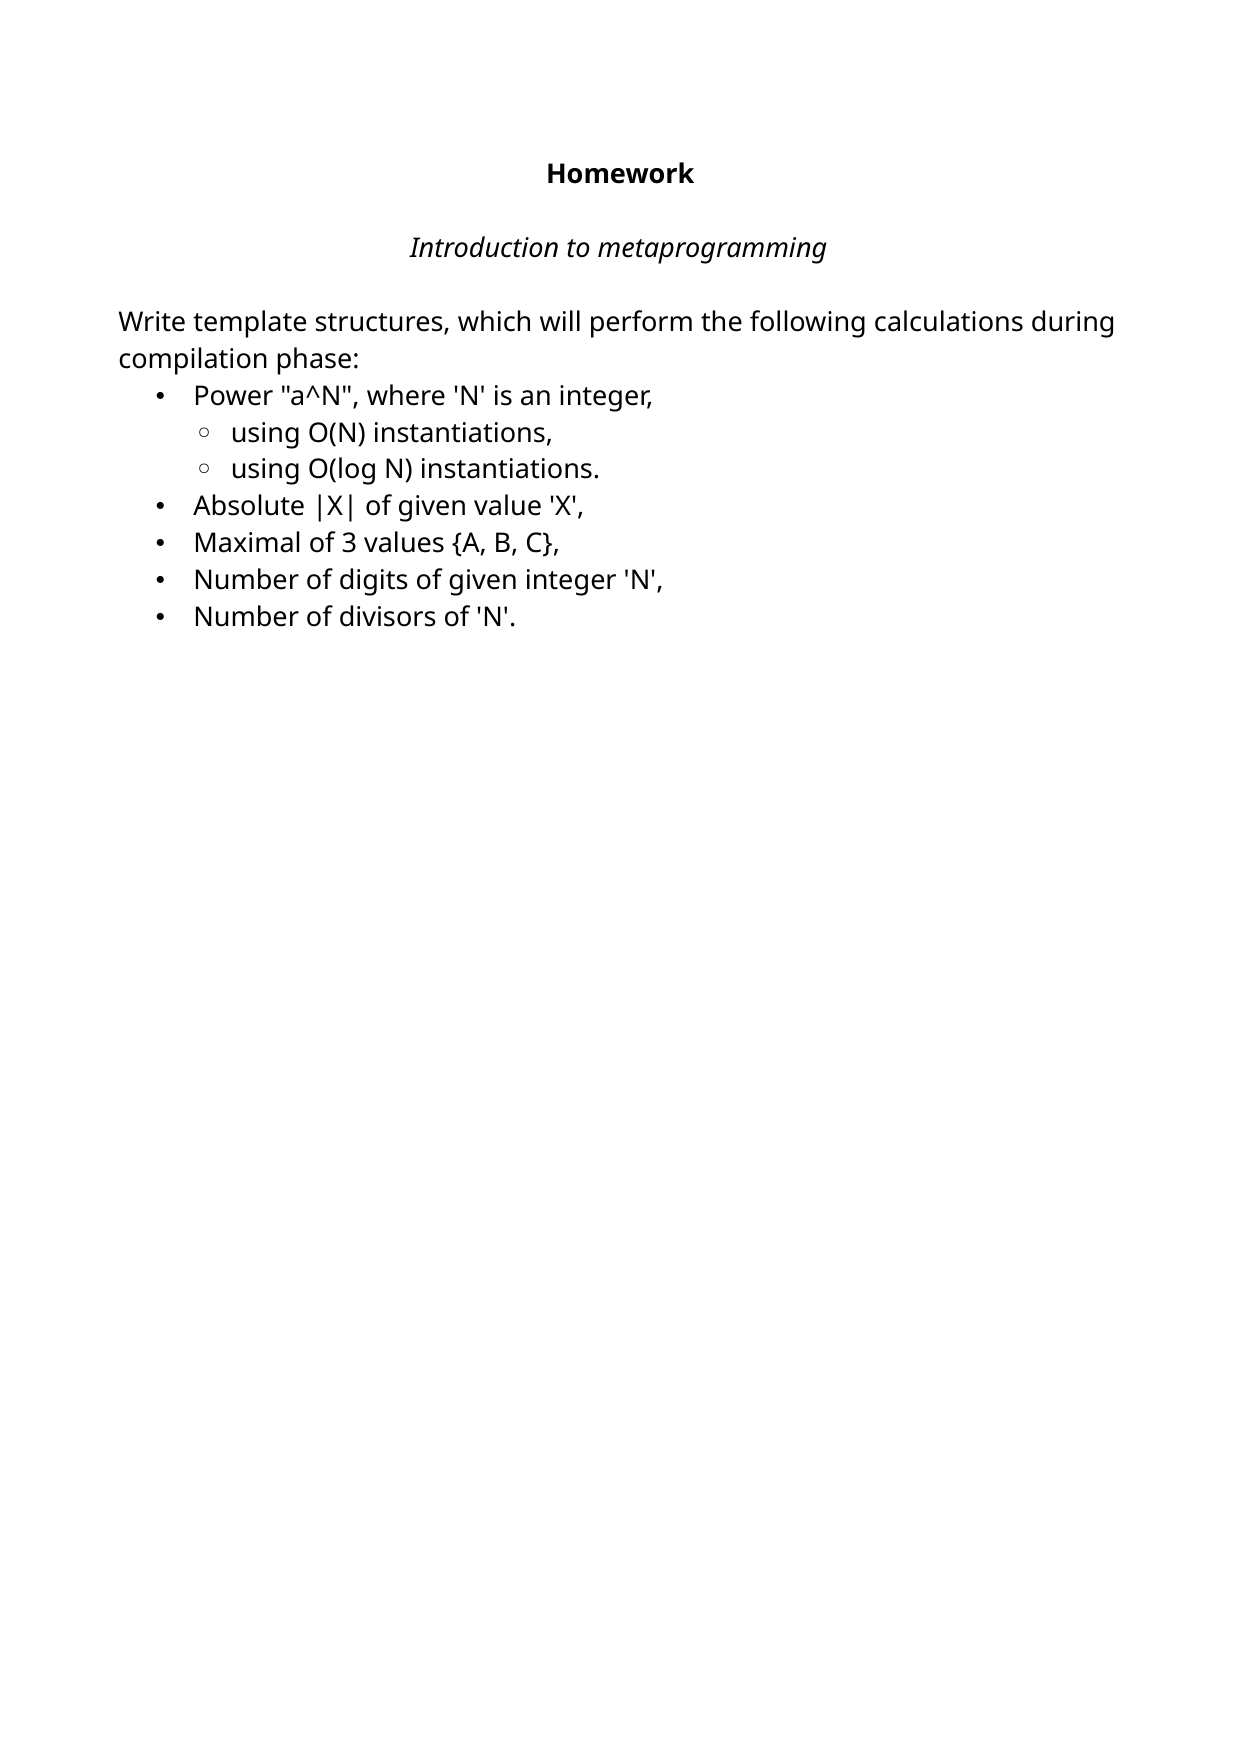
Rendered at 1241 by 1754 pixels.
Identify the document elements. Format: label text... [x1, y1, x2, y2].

list using O(log N) instantiations. [193, 450, 1122, 487]
list Number of divisors of 'N'. [156, 597, 1122, 634]
list Number of digits of given integer 'N', [156, 561, 1122, 597]
list Power "a^N", where 'N' is an integer, [156, 376, 1122, 413]
text Write template structures, which will perform the following calculations during compilation phase: [118, 302, 1122, 376]
text Homework [118, 155, 1122, 229]
list Maximal of 3 values {A, B, C}, [156, 524, 1122, 561]
list Absolute |X| of given value 'X', [156, 487, 1122, 524]
list using O(N) instantiations, [193, 413, 1122, 450]
text Introduction to metaprogramming [118, 229, 1122, 266]
